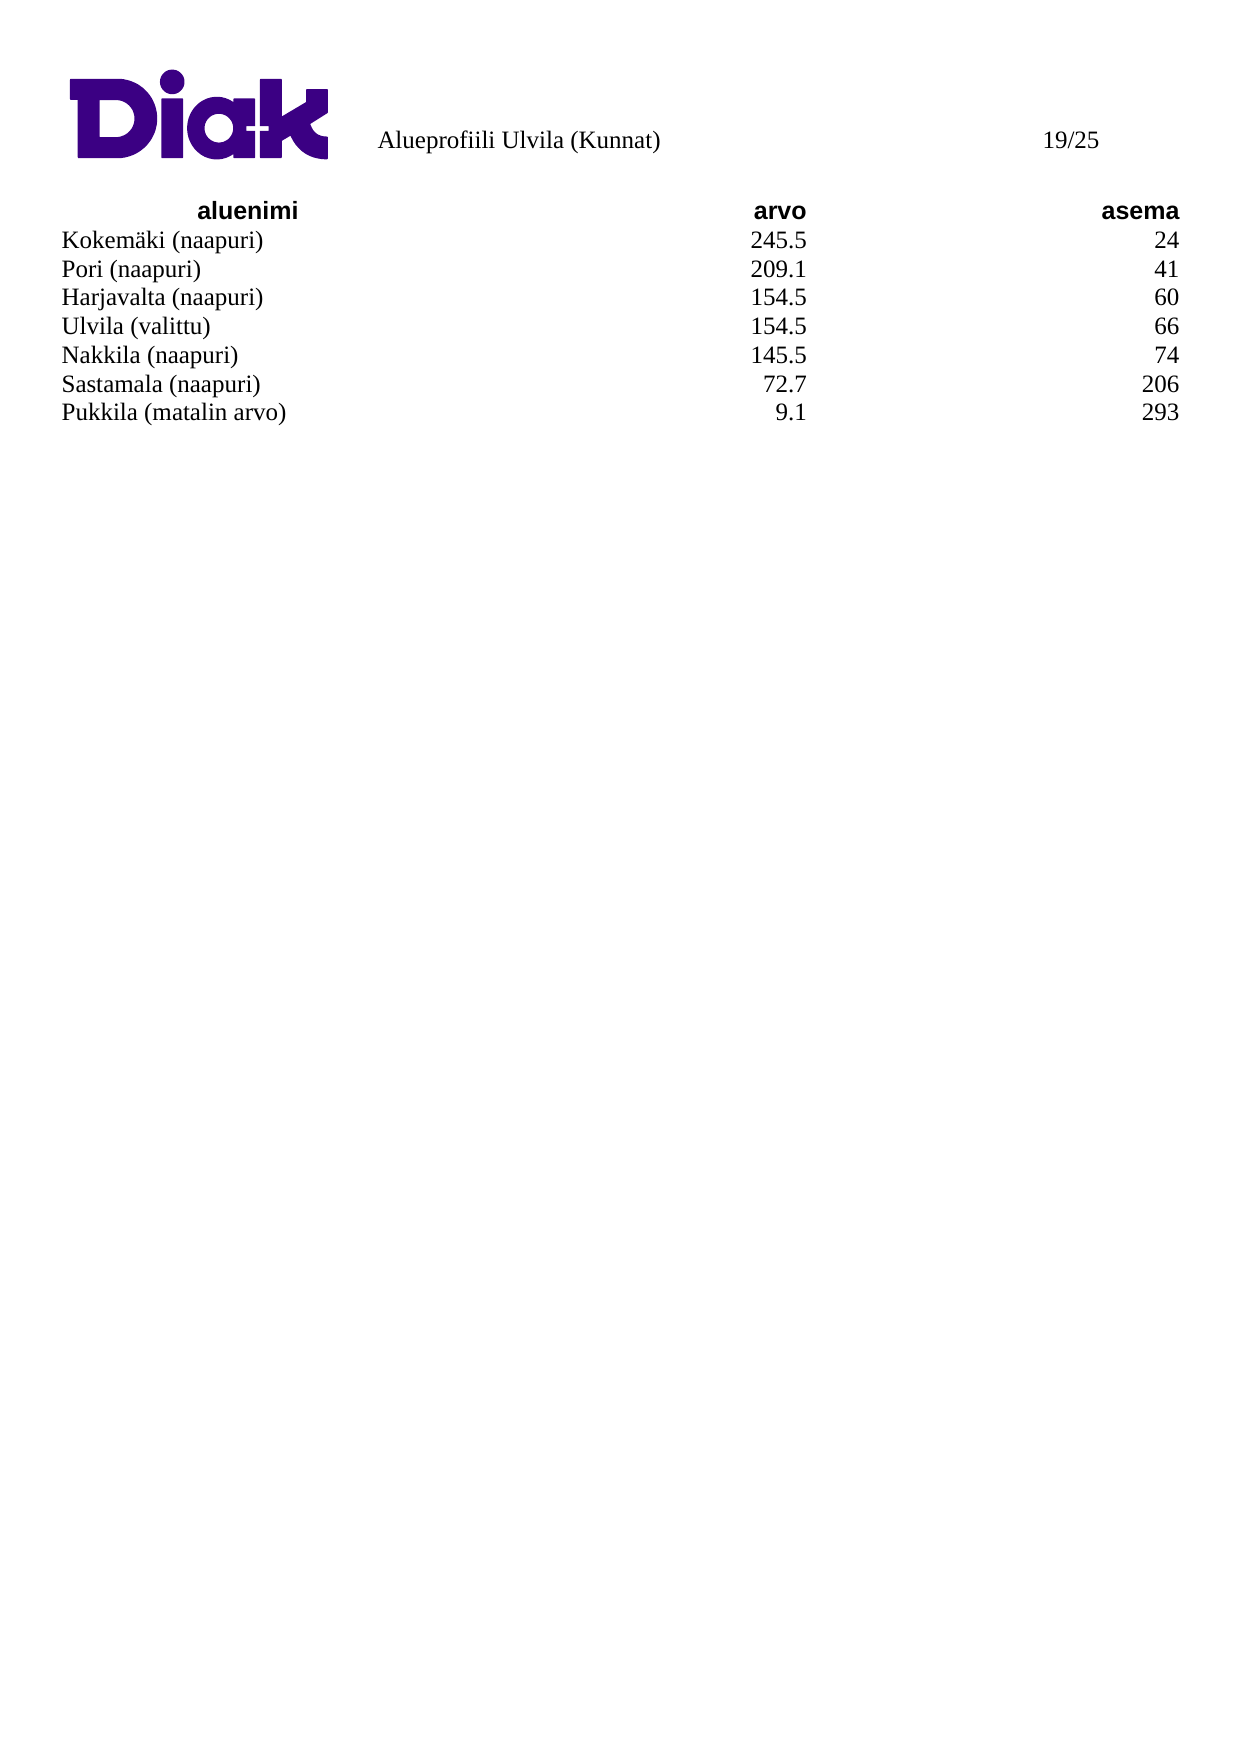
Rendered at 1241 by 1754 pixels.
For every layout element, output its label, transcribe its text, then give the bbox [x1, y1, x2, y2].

table_cell 209.1 [434, 254, 806, 282]
table_cell Harjavalta (naapuri) [61, 283, 434, 311]
table_cell 206 [806, 369, 1179, 397]
table_cell 9.1 [434, 398, 806, 426]
table_cell 72.7 [434, 369, 806, 397]
table_header aluenimi [61, 196, 434, 225]
table_cell 154.5 [434, 283, 806, 311]
table_cell Kokemäki (naapuri) [61, 225, 434, 254]
table_cell 24 [806, 225, 1179, 254]
table_cell 145.5 [434, 340, 806, 369]
table_cell 66 [806, 311, 1179, 340]
table_cell 74 [806, 340, 1179, 369]
table_cell 154.5 [434, 311, 806, 340]
table_cell 293 [806, 398, 1179, 426]
table_cell Ulvila (valittu) [61, 311, 434, 340]
table_cell 245.5 [434, 225, 806, 254]
table_cell Pori (naapuri) [61, 254, 434, 282]
table_cell Sastamala (naapuri) [61, 369, 434, 397]
table_header arvo [434, 196, 806, 225]
table_cell Nakkila (naapuri) [61, 340, 434, 369]
table_cell Pukkila (matalin arvo) [61, 398, 434, 426]
table_cell 41 [806, 254, 1179, 282]
table_cell 60 [806, 283, 1179, 311]
table_header asema [806, 196, 1179, 225]
